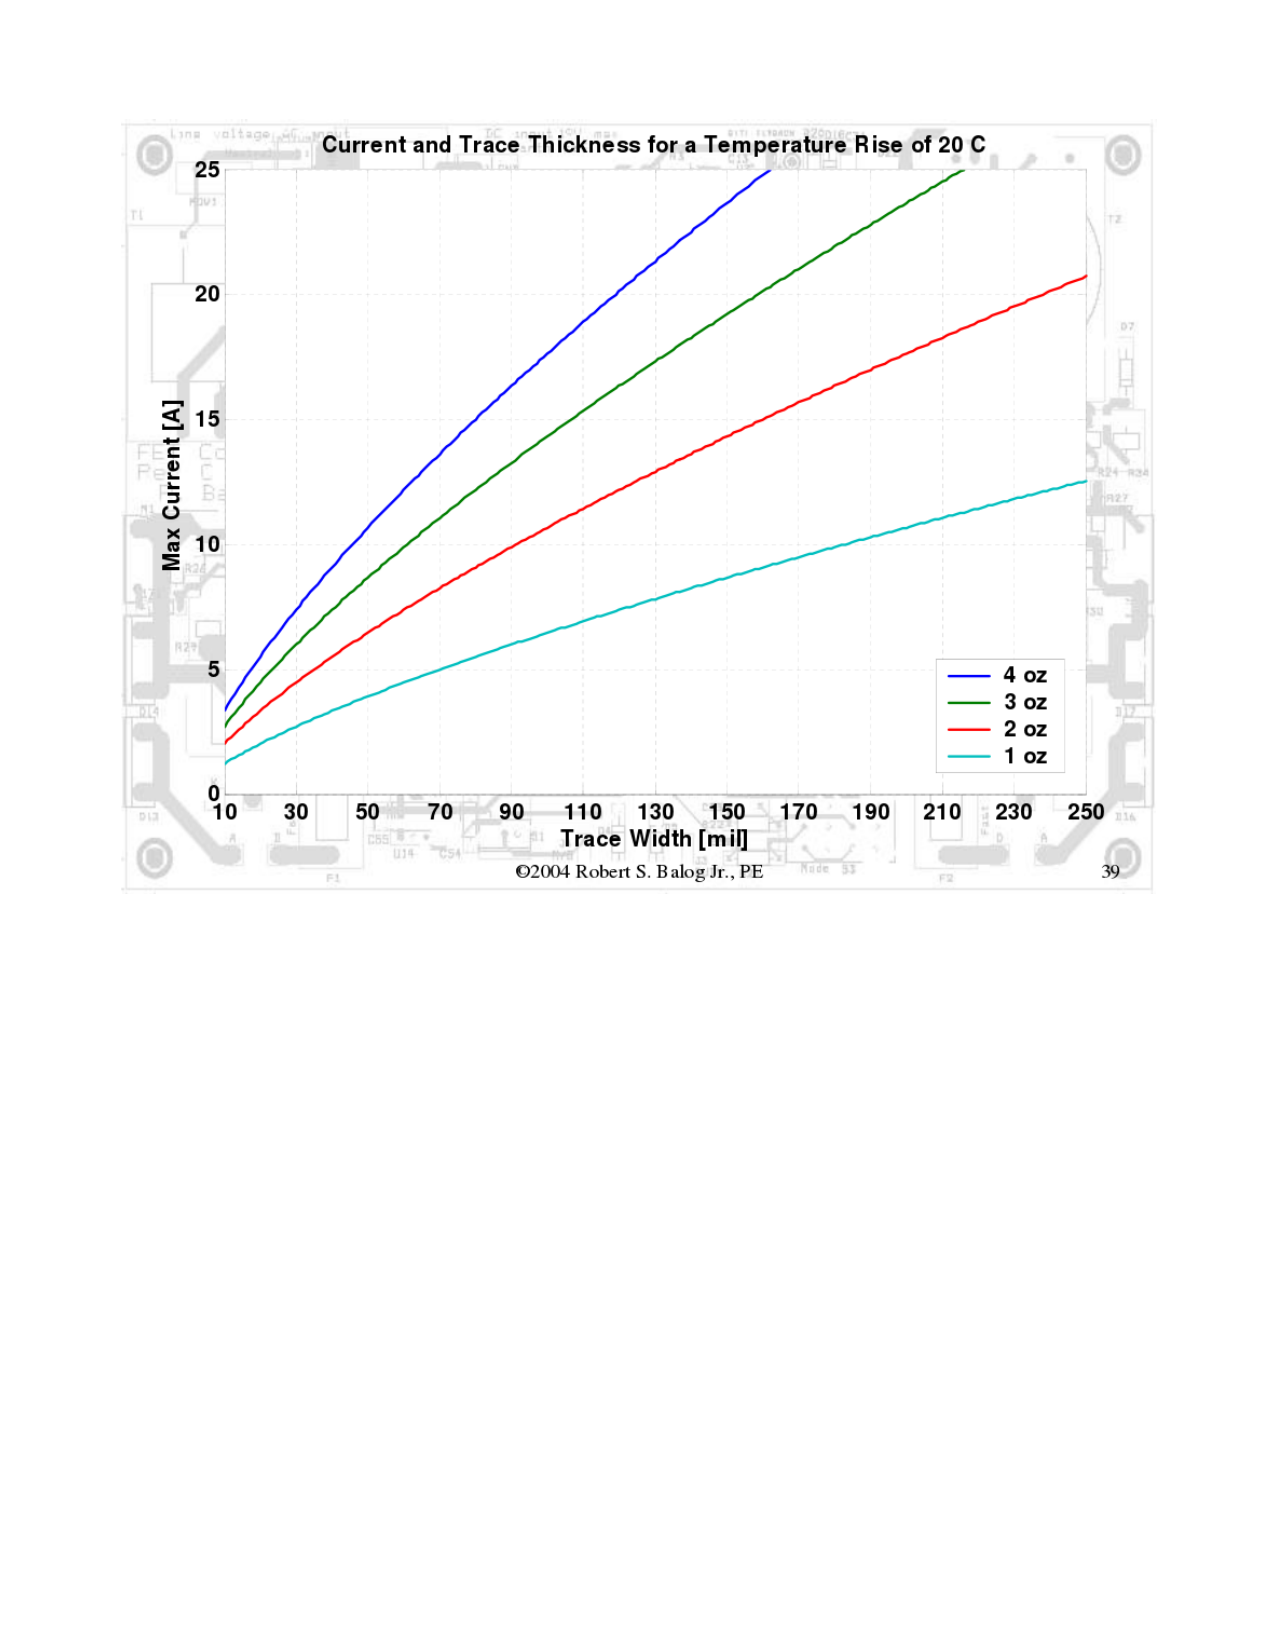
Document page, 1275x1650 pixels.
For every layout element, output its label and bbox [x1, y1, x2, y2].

picture [118, 118, 1157, 894]
